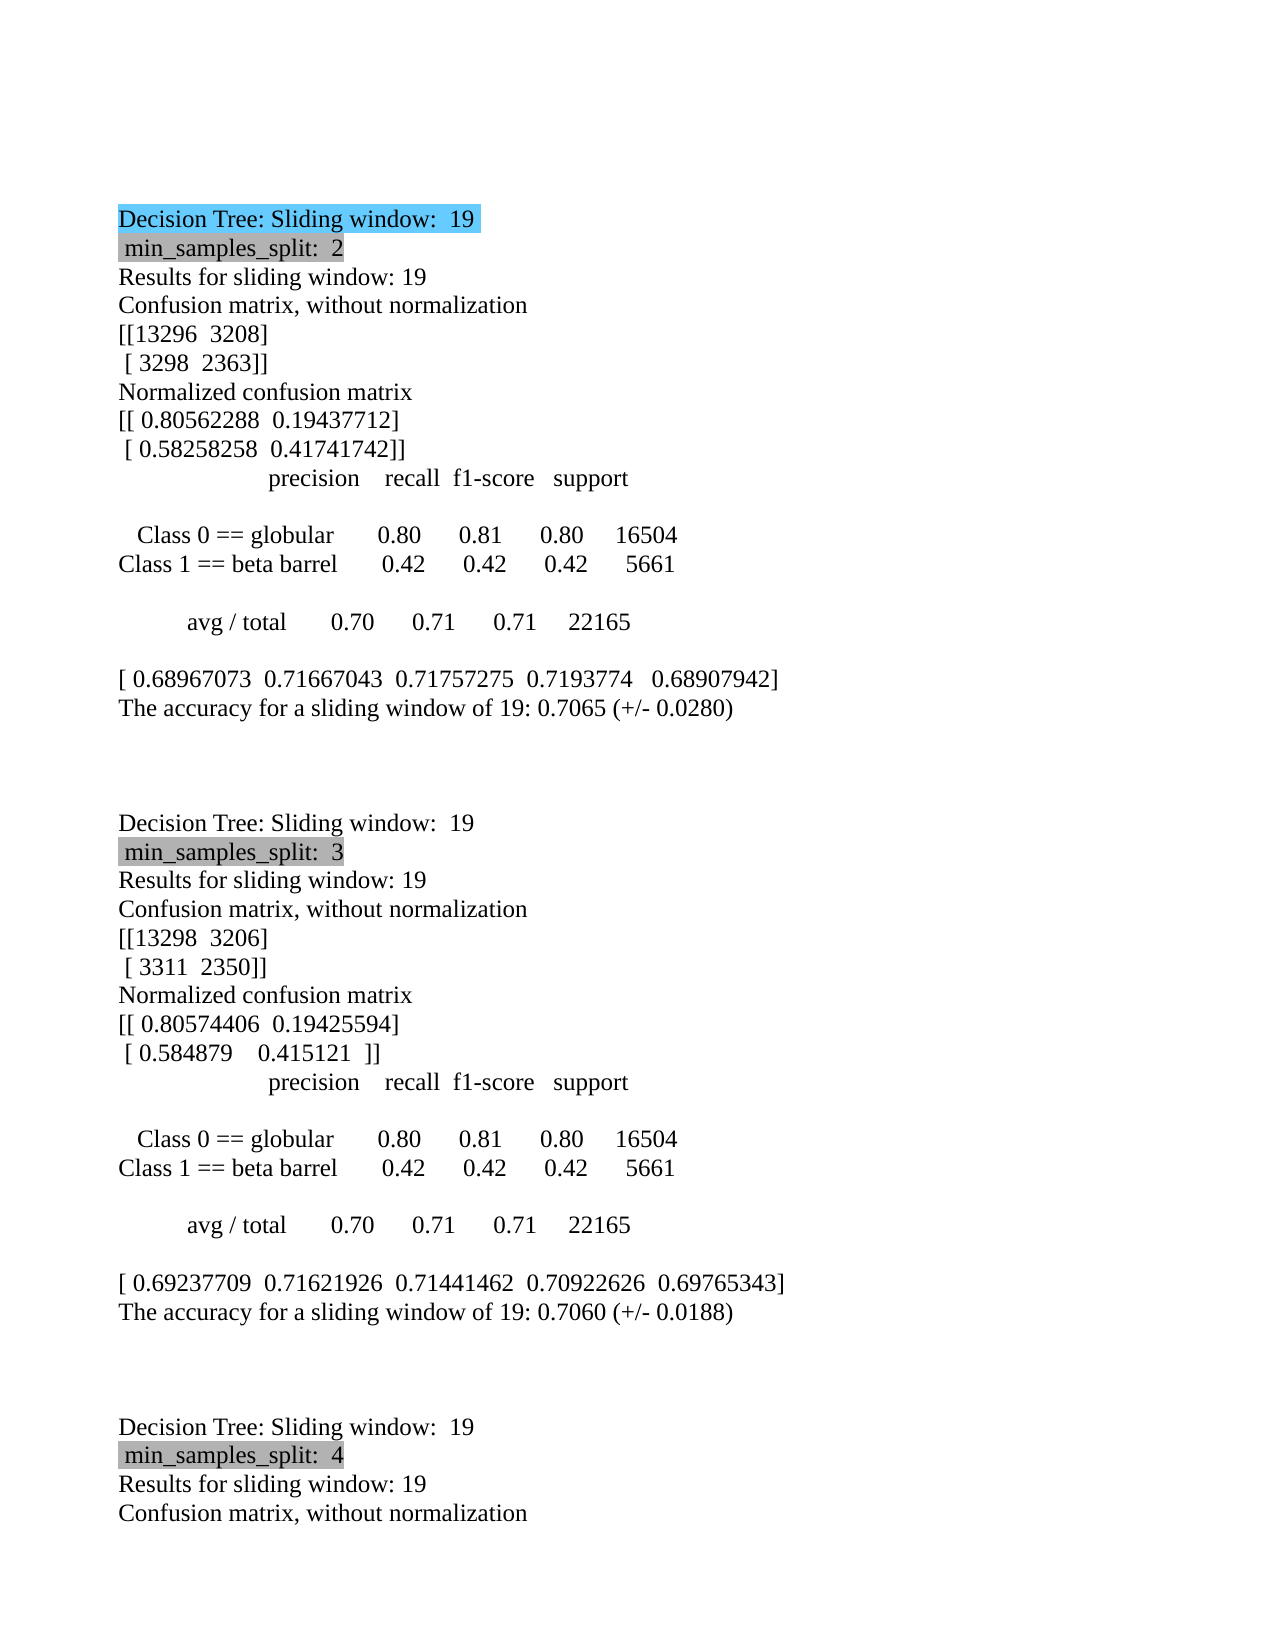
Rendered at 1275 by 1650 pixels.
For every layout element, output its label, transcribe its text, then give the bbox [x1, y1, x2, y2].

text [[13296 3208] [118, 319, 1157, 348]
text [ 0.68967073 0.71667043 0.71757275 0.7193774 0.68907942] [118, 664, 1157, 693]
text precision recall f1-score support [118, 1067, 1157, 1096]
text avg / total 0.70 0.71 0.71 22165 [118, 607, 1157, 636]
text [ 0.584879 0.415121 ]] [118, 1038, 1157, 1067]
text [[13298 3206] [118, 923, 1157, 952]
text Decision Tree: Sliding window: 19 [118, 1412, 1157, 1441]
text Normalized confusion matrix [118, 981, 1157, 1009]
text Confusion matrix, without normalization [118, 1498, 1157, 1527]
text min_samples_split: 3 [118, 837, 1157, 866]
text Results for sliding window: 19 [118, 866, 1157, 894]
text min_samples_split: 2 [118, 233, 1157, 262]
text precision recall f1-score support [118, 463, 1157, 492]
text Class 1 == beta barrel 0.42 0.42 0.42 5661 [118, 1153, 1157, 1182]
text [[ 0.80574406 0.19425594] [118, 1009, 1157, 1038]
text Results for sliding window: 19 [118, 1469, 1157, 1498]
text The accuracy for a sliding window of 19: 0.7060 (+/- 0.0188) [118, 1297, 1157, 1326]
text Class 1 == beta barrel 0.42 0.42 0.42 5661 [118, 549, 1157, 578]
text Decision Tree: Sliding window: 19 [118, 204, 1157, 233]
text Normalized confusion matrix [118, 377, 1157, 406]
text [ 3298 2363]] [118, 348, 1157, 377]
text [ 0.69237709 0.71621926 0.71441462 0.70922626 0.69765343] [118, 1268, 1157, 1297]
text Results for sliding window: 19 [118, 262, 1157, 291]
text Class 0 == globular 0.80 0.81 0.80 16504 [118, 521, 1157, 549]
text [ 0.58258258 0.41741742]] [118, 434, 1157, 463]
text The accuracy for a sliding window of 19: 0.7065 (+/- 0.0280) [118, 693, 1157, 722]
text Class 0 == globular 0.80 0.81 0.80 16504 [118, 1124, 1157, 1153]
text Confusion matrix, without normalization [118, 894, 1157, 923]
text Confusion matrix, without normalization [118, 291, 1157, 319]
text avg / total 0.70 0.71 0.71 22165 [118, 1211, 1157, 1239]
text [ 3311 2350]] [118, 952, 1157, 981]
text [[ 0.80562288 0.19437712] [118, 406, 1157, 434]
text Decision Tree: Sliding window: 19 [118, 808, 1157, 837]
text min_samples_split: 4 [118, 1441, 1157, 1469]
